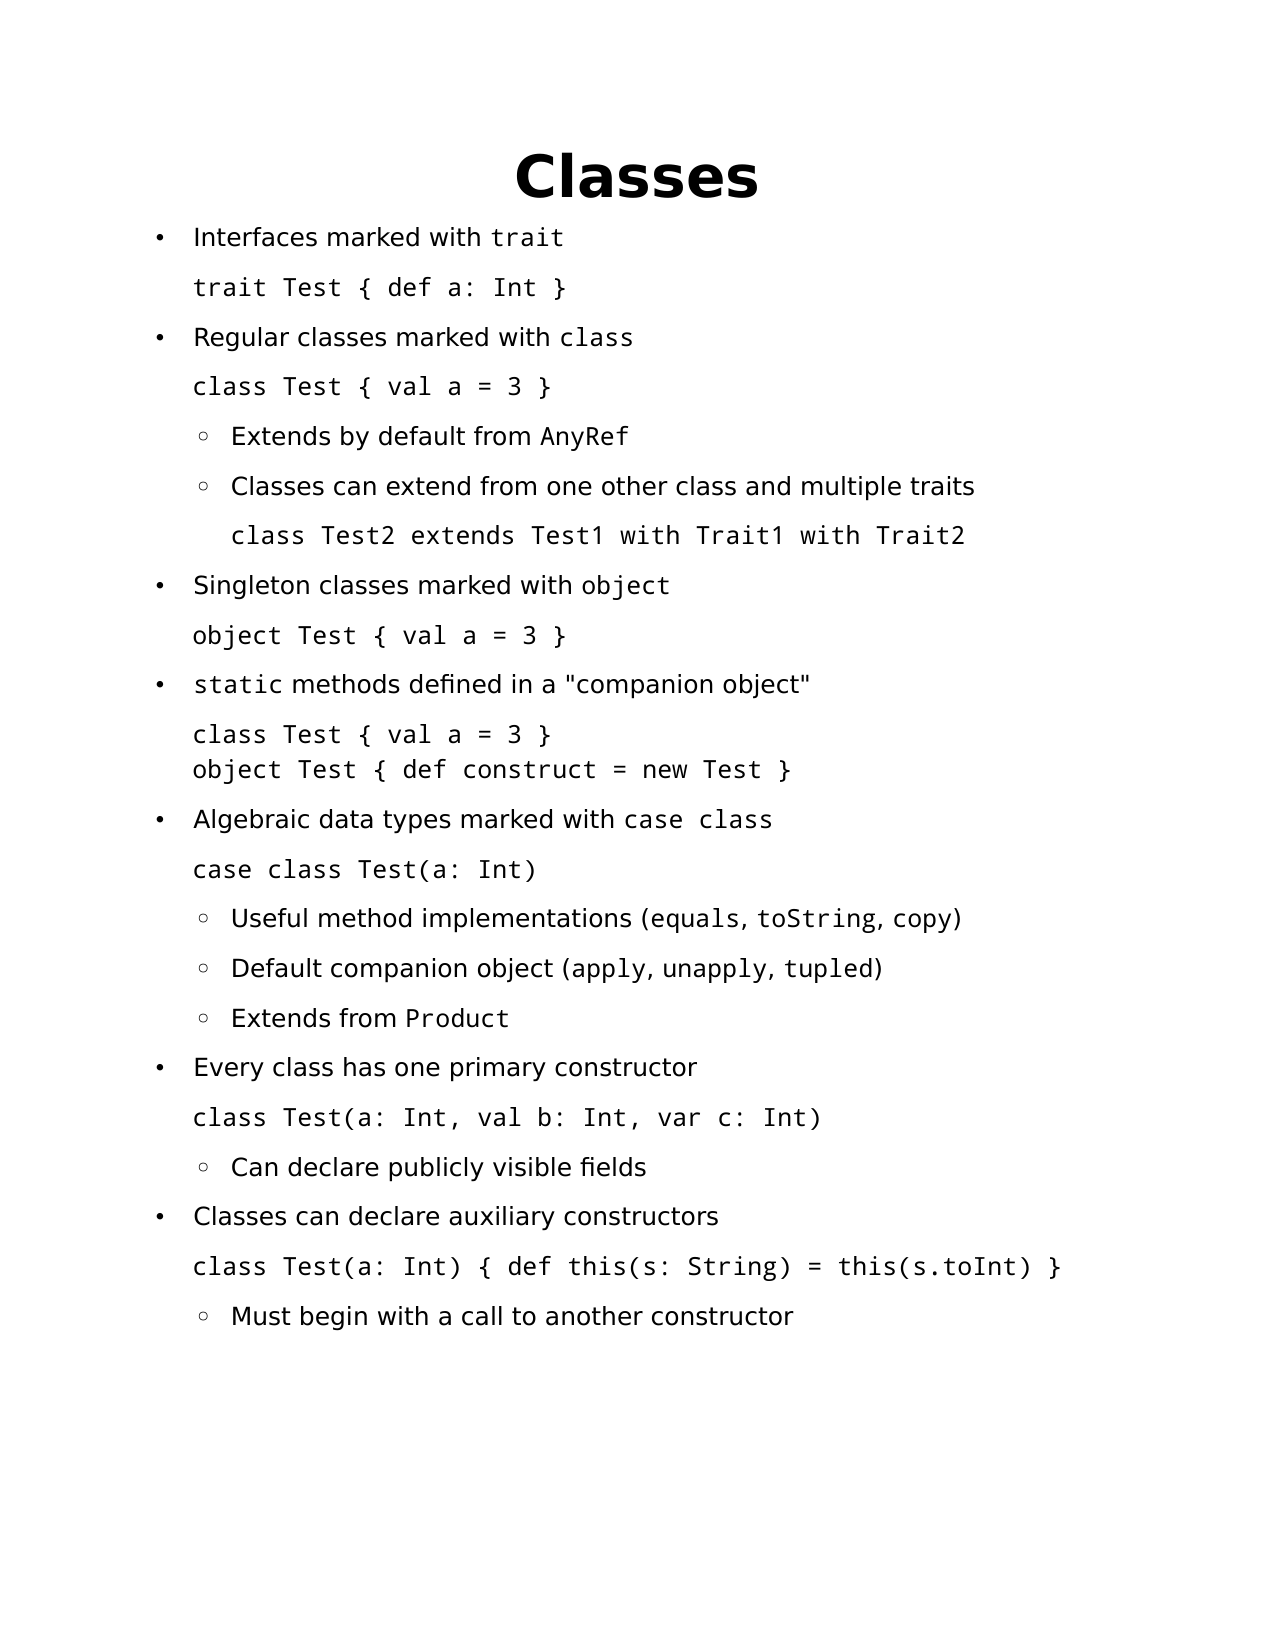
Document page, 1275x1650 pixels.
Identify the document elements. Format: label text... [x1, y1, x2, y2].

list Default companion object (apply, unapply, tupled) [193, 954, 1157, 983]
list Every class has one primary constructor [156, 1053, 1157, 1083]
text class Test(a: Int) { def this(s: String) = this(s.toInt) } [192, 1252, 1157, 1281]
list Algebraic data types marked with case class [156, 805, 1157, 834]
text class Test { val a = 3 } [192, 373, 1157, 402]
text object Test { val a = 3 } [192, 621, 1157, 650]
list Must begin with a call to another constructor [193, 1302, 1157, 1331]
list Singleton classes marked with object [156, 571, 1157, 601]
list Useful method implementations (equals, toString, copy) [193, 904, 1157, 934]
text class Test2 extends Test1 with Trait1 with Trait2 [230, 522, 1157, 551]
text class Test { val a = 3 } object Test { def construct = new Test } [192, 720, 1157, 785]
list Extends by default from AnyRef [193, 422, 1157, 452]
text trait Test { def a: Int } [192, 273, 1157, 302]
list Extends from Product [193, 1004, 1157, 1033]
list Regular classes marked with class [156, 323, 1157, 352]
text case class Test(a: Int) [192, 855, 1157, 884]
list static methods defined in a "companion object" [156, 671, 1157, 700]
list Classes can declare auxiliary constructors [156, 1202, 1157, 1232]
list Can declare publicly visible fields [193, 1153, 1157, 1182]
list Classes can extend from one other class and multiple traits [193, 472, 1157, 501]
list Interfaces marked with trait [156, 223, 1157, 253]
title Classes [118, 143, 1157, 211]
text class Test(a: Int, val b: Int, var c: Int) [192, 1103, 1157, 1132]
